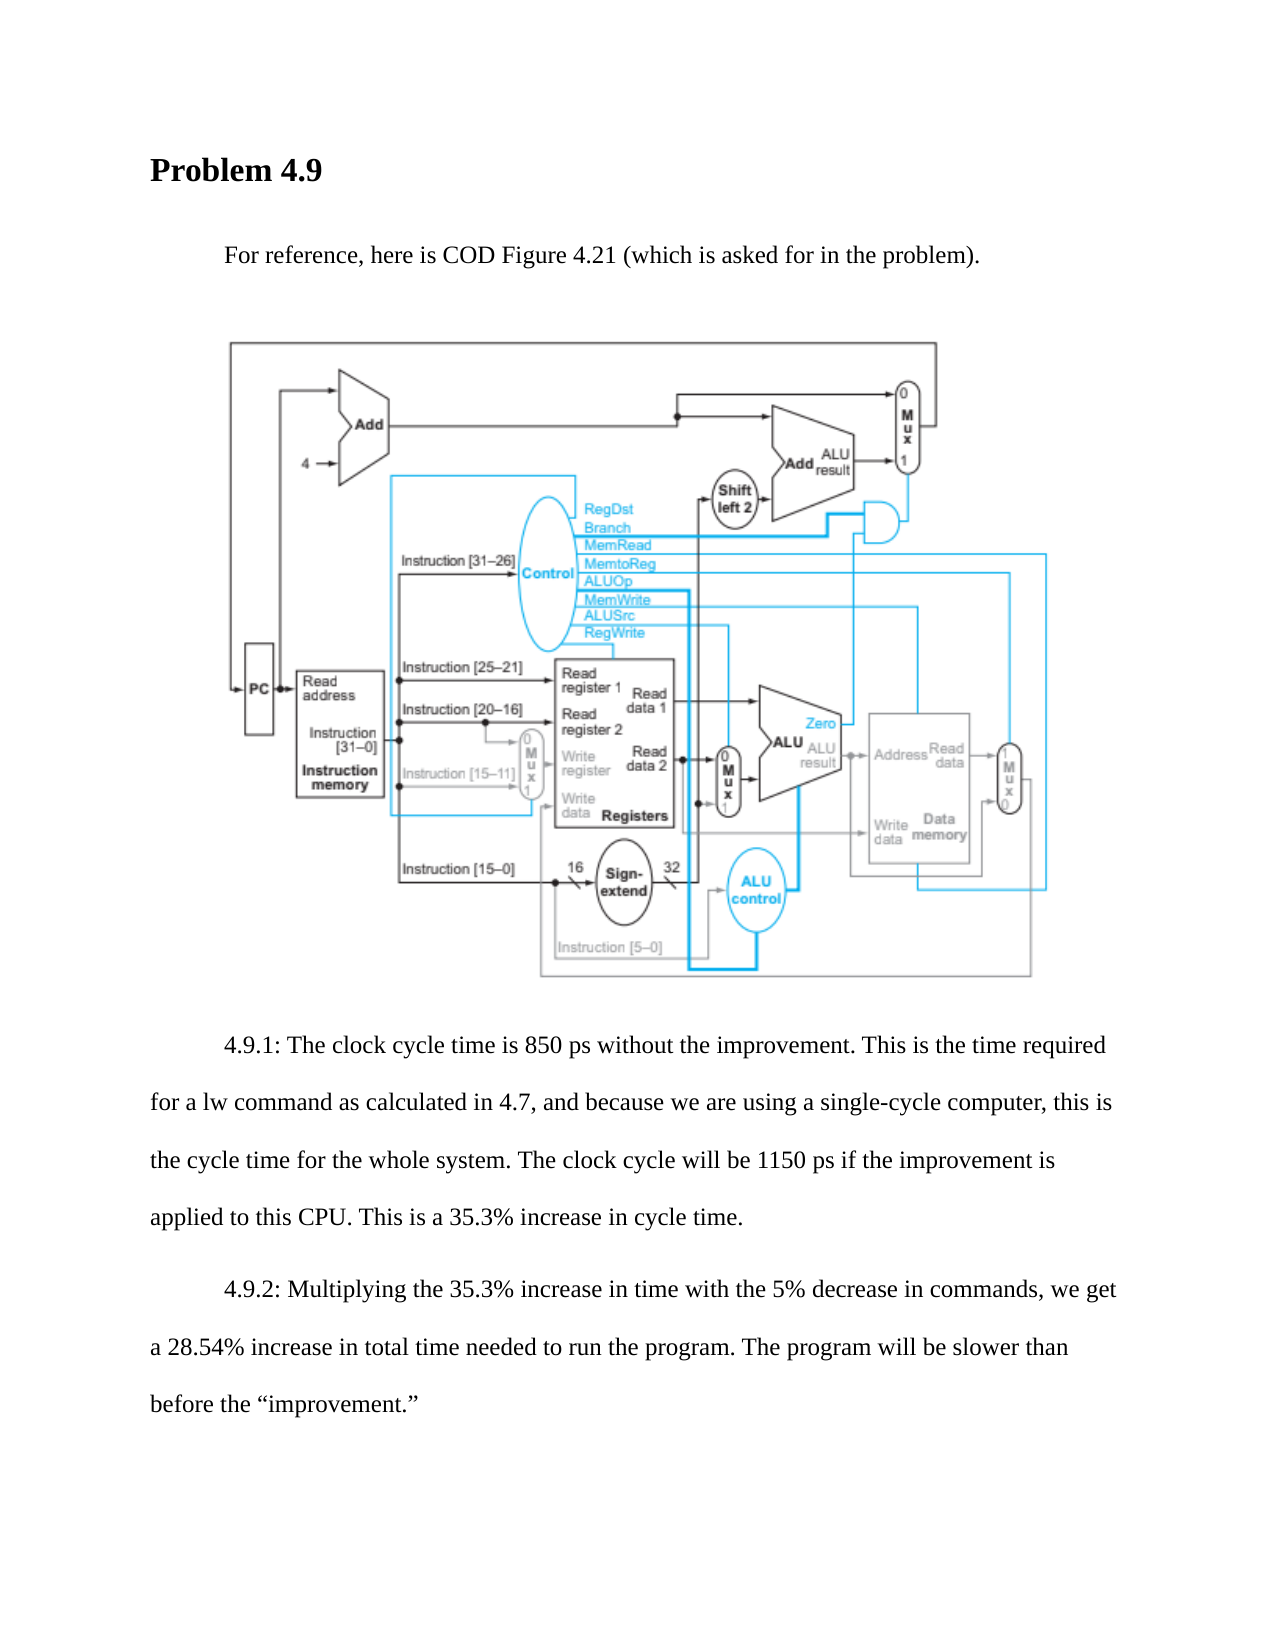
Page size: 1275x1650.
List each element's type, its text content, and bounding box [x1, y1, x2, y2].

text For reference, here is COD Figure 4.21 (which is asked for in the problem). [150, 240, 1125, 268]
text 4.9.1: The clock cycle time is 850 ps without the improvement. This is the time required for a lw command as calculated in 4.7, and because we are using a single-cycle computer, this is the cycle time for the whole system. The clock cycle will be 1150 ps if the improvement is applied to this CPU. This is a 35.3% increase in cycle time. [150, 312, 1125, 1231]
picture [207, 311, 1068, 1001]
subtitle Problem 4.9 [150, 150, 1125, 189]
text 4.9.2: Multiplying the 35.3% increase in time with the 5% decrease in commands, we get a 28.54% increase in total time needed to run the program. The program will be slower than before the “improvement.” [150, 1274, 1125, 1418]
